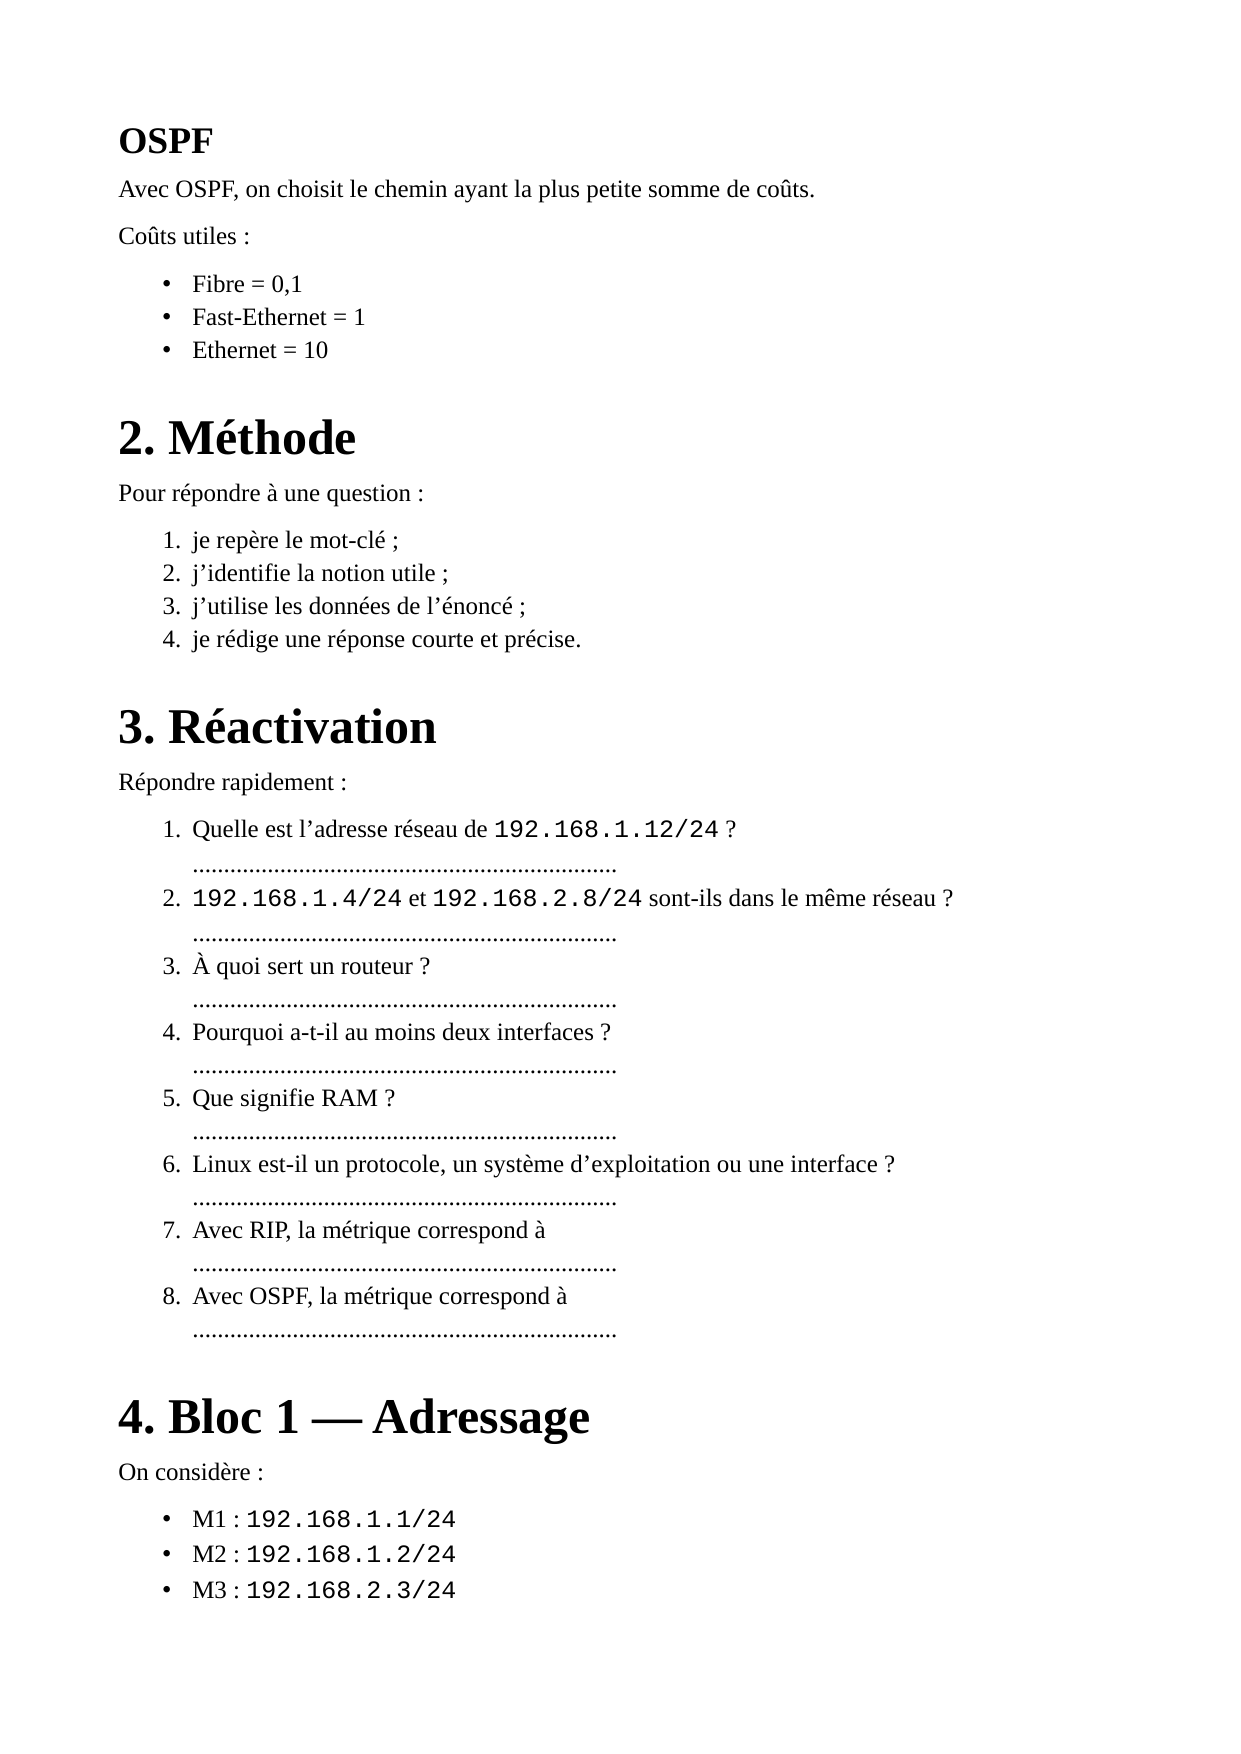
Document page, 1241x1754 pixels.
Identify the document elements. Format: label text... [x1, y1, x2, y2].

list Fibre = 0,1 [162, 269, 1122, 298]
list M2 : 192.168.1.2/24 [162, 1539, 1122, 1570]
list M1 : 192.168.1.1/24 [162, 1504, 1122, 1535]
list Pourquoi a-t-il au moins deux interfaces ? .................................................................... [162, 1017, 1122, 1078]
list Avec RIP, la métrique correspond à .................................................................... [162, 1215, 1122, 1277]
list Que signifie RAM ? .................................................................... [162, 1083, 1122, 1144]
subtitle OSPF [118, 118, 1122, 161]
list 192.168.1.4/24 et 192.168.2.8/24 sont-ils dans le même réseau ? .................................................................... [162, 883, 1122, 946]
text On considère : [118, 1457, 1122, 1485]
list Ethernet = 10 [162, 335, 1122, 364]
text Avec OSPF, on choisit le chemin ayant la plus petite somme de coûts. [118, 174, 1122, 202]
list Avec OSPF, la métrique correspond à .................................................................... [162, 1281, 1122, 1343]
subtitle 2. Méthode [118, 408, 1122, 465]
text Coûts utiles : [118, 221, 1122, 250]
list À quoi sert un routeur ? .................................................................... [162, 951, 1122, 1012]
list Quelle est l’adresse réseau de 192.168.1.12/24 ? .................................................................... [162, 814, 1122, 878]
text Répondre rapidement : [118, 767, 1122, 796]
text Pour répondre à une question : [118, 478, 1122, 506]
list j’utilise les données de l’énoncé ; [162, 591, 1122, 620]
list je repère le mot-clé ; [162, 525, 1122, 554]
list M3 : 192.168.2.3/24 [162, 1575, 1122, 1606]
list je rédige une réponse courte et précise. [162, 624, 1122, 653]
subtitle 4. Bloc 1 — Adressage [118, 1387, 1122, 1444]
list Linux est-il un protocole, un système d’exploitation ou une interface ? .................................................................... [162, 1149, 1122, 1211]
subtitle 3. Réactivation [118, 697, 1122, 754]
list Fast-Ethernet = 1 [162, 302, 1122, 331]
list j’identifie la notion utile ; [162, 558, 1122, 587]
